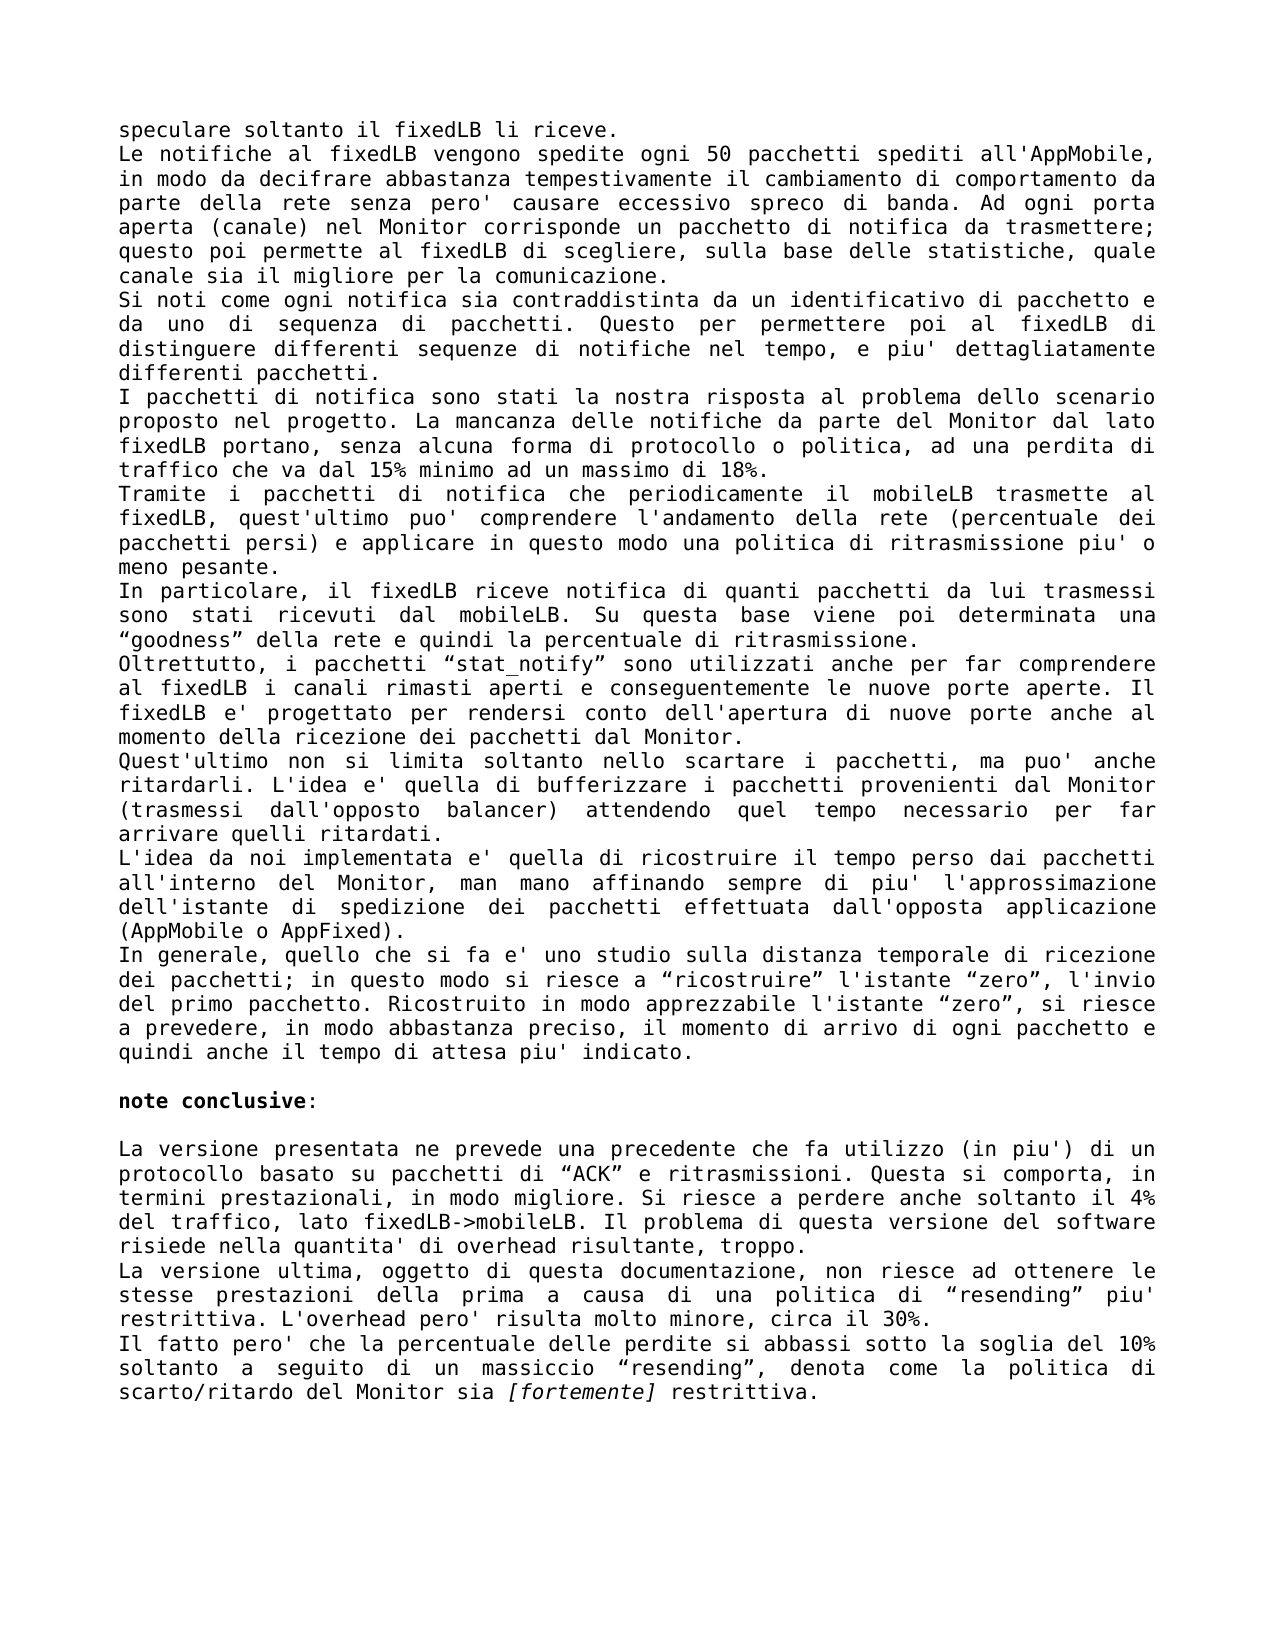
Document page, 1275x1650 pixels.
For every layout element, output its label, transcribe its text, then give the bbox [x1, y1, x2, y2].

text La versione ultima, oggetto di questa documentazione, non riesce ad ottenere le stesse prestazioni della prima a causa di una politica di “resending” piu' restrittiva. L'overhead pero' risulta molto minore, circa il 30%. [118, 1259, 1157, 1332]
text Oltrettutto, i pacchetti “stat_notify” sono utilizzati anche per far comprendere al fixedLB i canali rimasti aperti e conseguentemente le nuove porte aperte. Il fixedLB e' progettato per rendersi conto dell'apertura di nuove porte anche al momento della ricezione dei pacchetti dal Monitor. [118, 652, 1157, 749]
text Si noti come ogni notifica sia contraddistinta da un identificativo di pacchetto e da uno di sequenza di pacchetti. Questo per permettere poi al fixedLB di distinguere differenti sequenze di notifiche nel tempo, e piu' dettagliatamente differenti pacchetti. [118, 288, 1157, 385]
text note conclusive: [118, 1089, 1157, 1113]
text speculare soltanto il fixedLB li riceve. [118, 118, 1157, 142]
text In particolare, il fixedLB riceve notifica di quanti pacchetti da lui trasmessi sono stati ricevuti dal mobileLB. Su questa base viene poi determinata una “goodness” della rete e quindi la percentuale di ritrasmissione. [118, 579, 1157, 652]
text Quest'ultimo non si limita soltanto nello scartare i pacchetti, ma puo' anche ritardarli. L'idea e' quella di bufferizzare i pacchetti provenienti dal Monitor (trasmessi dall'opposto balancer) attendendo quel tempo necessario per far arrivare quelli ritardati. [118, 749, 1157, 846]
text In generale, quello che si fa e' uno studio sulla distanza temporale di ricezione dei pacchetti; in questo modo si riesce a “ricostruire” l'istante “zero”, l'invio del primo pacchetto. Ricostruito in modo apprezzabile l'istante “zero”, si riesce a prevedere, in modo abbastanza preciso, il momento di arrivo di ogni pacchetto e quindi anche il tempo di attesa piu' indicato. [118, 943, 1157, 1065]
text Tramite i pacchetti di notifica che periodicamente il mobileLB trasmette al fixedLB, quest'ultimo puo' comprendere l'andamento della rete (percentuale dei pacchetti persi) e applicare in questo modo una politica di ritrasmissione piu' o meno pesante. [118, 482, 1157, 579]
text Il fatto pero' che la percentuale delle perdite si abbassi sotto la soglia del 10% soltanto a seguito di un massiccio “resending”, denota come la politica di scarto/ritardo del Monitor sia [fortemente] restrittiva. [118, 1332, 1157, 1404]
text I pacchetti di notifica sono stati la nostra risposta al problema dello scenario proposto nel progetto. La mancanza delle notifiche da parte del Monitor dal lato fixedLB portano, senza alcuna forma di protocollo o politica, ad una perdita di traffico che va dal 15% minimo ad un massimo di 18%. [118, 385, 1157, 482]
text La versione presentata ne prevede una precedente che fa utilizzo (in piu') di un protocollo basato su pacchetti di “ACK” e ritrasmissioni. Questa si comporta, in termini prestazionali, in modo migliore. Si riesce a perdere anche soltanto il 4% del traffico, lato fixedLB->mobileLB. Il problema di questa versione del software risiede nella quantita' di overhead risultante, troppo. [118, 1137, 1157, 1259]
text Le notifiche al fixedLB vengono spedite ogni 50 pacchetti spediti all'AppMobile, in modo da decifrare abbastanza tempestivamente il cambiamento di comportamento da parte della rete senza pero' causare eccessivo spreco di banda. Ad ogni porta aperta (canale) nel Monitor corrisponde un pacchetto di notifica da trasmettere; questo poi permette al fixedLB di scegliere, sulla base delle statistiche, quale canale sia il migliore per la comunicazione. [118, 142, 1157, 288]
text L'idea da noi implementata e' quella di ricostruire il tempo perso dai pacchetti all'interno del Monitor, man mano affinando sempre di piu' l'approssimazione dell'istante di spedizione dei pacchetti effettuata dall'opposta applicazione (AppMobile o AppFixed). [118, 846, 1157, 943]
